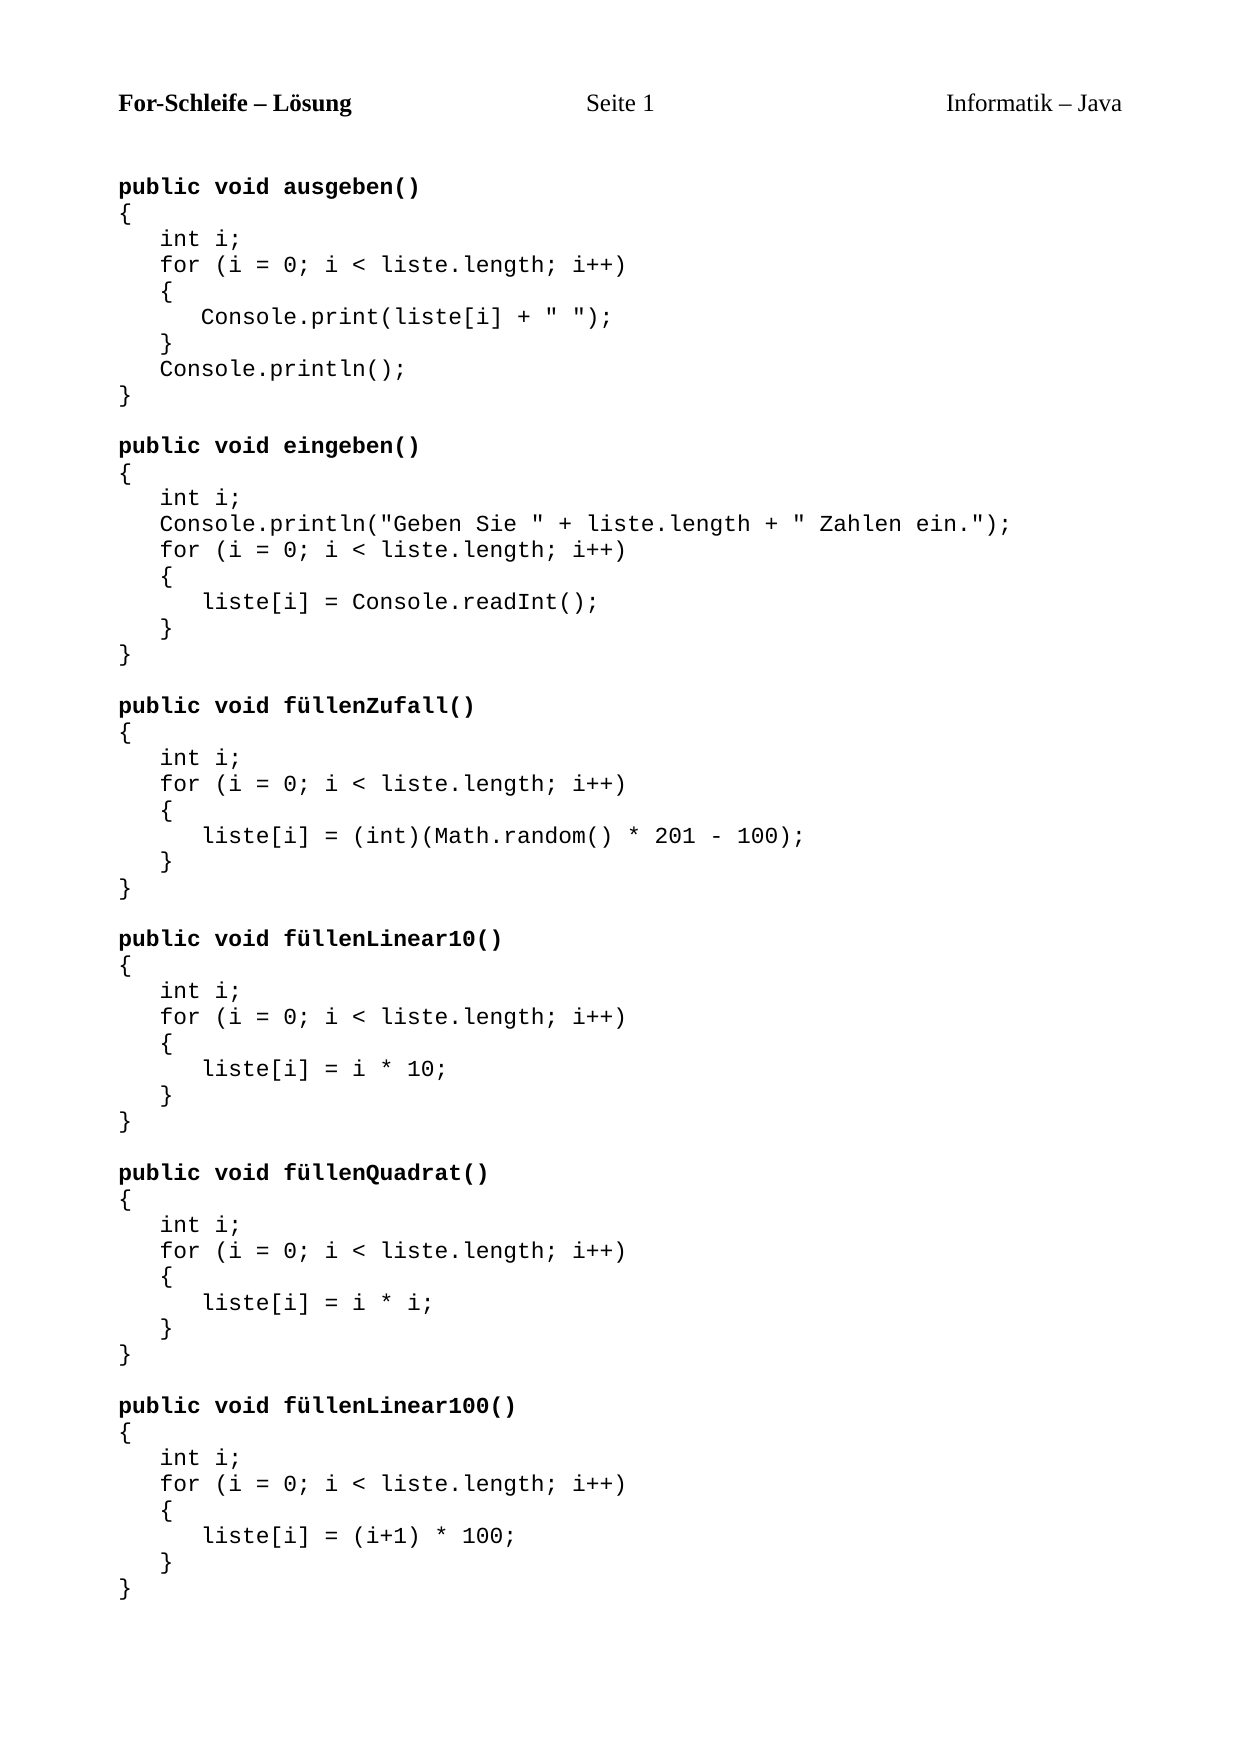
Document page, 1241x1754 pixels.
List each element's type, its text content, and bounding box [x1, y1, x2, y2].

text public void ausgeben() { int i; for (i = 0; i < liste.length; i++) { Console.print(liste[i] + " "); } Console.println(); } public void eingeben() { int i; Console.println("Geben Sie " + liste.length + " Zahlen ein."); for (i = 0; i < liste.length; i++) { liste[i] = Console.readInt(); } } public void füllenZufall() { int i; for (i = 0; i < liste.length; i++) { liste[i] = (int)(Math.random() * 201 - 100); } } public void füllenLinear10() { int i; for (i = 0; i < liste.length; i++) { liste[i] = i * 10; } } public void füllenQuadrat() { int i; for (i = 0; i < liste.length; i++) { liste[i] = i * i; } } [118, 176, 1122, 1394]
text public void füllenLinear100() { int i; for (i = 0; i < liste.length; i++) { liste[i] = (i+1) * 100; } } [118, 1394, 1122, 1654]
